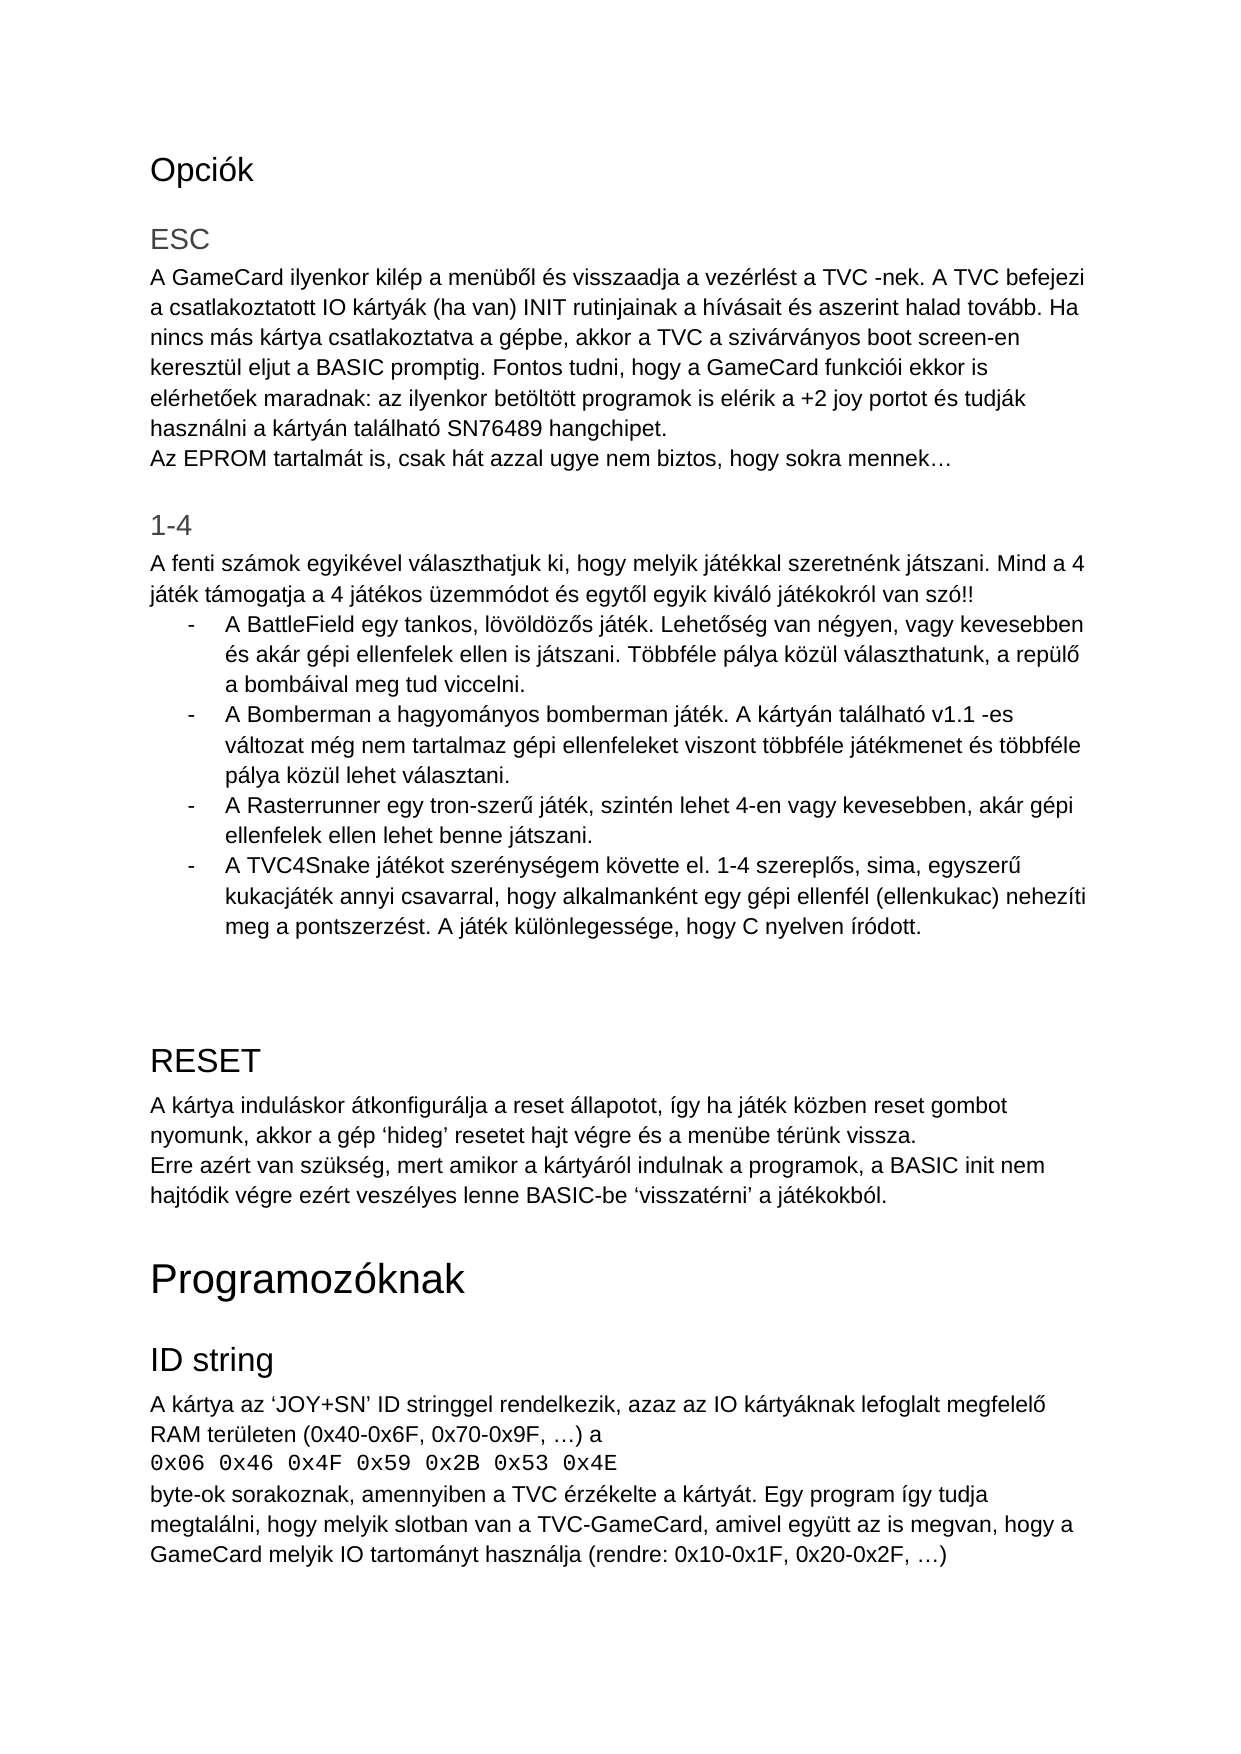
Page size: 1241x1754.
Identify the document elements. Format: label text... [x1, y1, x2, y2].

list A BattleField egy tankos, lövöldözős játék. Lehetőség van négyen, vagy kevesebben és akár gépi ellenfelek ellen is játszani. Többféle pálya közül választhatunk, a repülő a bombáival meg tud viccelni. [187, 611, 1090, 697]
text A fenti számok egyikével választhatjuk ki, hogy melyik játékkal szeretnénk játszani. Mind a 4 játék támogatja a 4 játékos üzemmódot és egytől egyik kiváló játékokról van szó!! [150, 550, 1090, 607]
list A Rasterrunner egy tron-szerű játék, szintén lehet 4-en vagy kevesebben, akár gépi ellenfelek ellen lehet benne játszani. [187, 792, 1090, 848]
text A GameCard ilyenkor kilép a menüből és visszaadja a vezérlést a TVC -nek. A TVC befejezi a csatlakoztatott IO kártyák (ha van) INIT rutinjainak a hívásait és aszerint halad tovább. Ha nincs más kártya csatlakoztatva a gépbe, akkor a TVC a szivárványos boot screen-en keresztül eljut a BASIC promptig. Fontos tudni, hogy a GameCard funkciói ekkor is elérhetőek maradnak: az ilyenkor betöltött programok is elérik a +2 joy portot és tudják használni a kártyán található SN76489 hangchipet. [150, 264, 1090, 441]
text A kártya az ‘JOY+SN’ ID stringgel rendelkezik, azaz az IO kártyáknak lefoglalt megfelelő RAM területen (0x40-0x6F, 0x70-0x9F, …) a [150, 1391, 1090, 1447]
list A Bomberman a hagyományos bomberman játék. A kártyán található v1.1 -es változat még nem tartalmaz gépi ellenfeleket viszont többféle játékmenet és többféle pálya közül lehet választani. [187, 701, 1090, 788]
subtitle 1-4 [150, 508, 1090, 542]
subtitle ESC [150, 222, 1090, 255]
text 0x06 0x46 0x4F 0x59 0x2B 0x53 0x4E [150, 1451, 1090, 1477]
text byte-ok sorakoznak, amennyiben a TVC érzékelte a kártyát. Egy program így tudja megtalálni, hogy melyik slotban van a TVC-GameCard, amivel együtt az is megvan, hogy a GameCard melyik IO tartományt használja (rendre: 0x10-0x1F, 0x20-0x2F, …) [150, 1481, 1090, 1568]
text Erre azért van szükség, mert amikor a kártyáról indulnak a programok, a BASIC init nem hajtódik végre ezért veszélyes lenne BASIC-be ‘visszatérni’ a játékokból. [150, 1152, 1090, 1209]
text A kártya induláskor átkonfigurálja a reset állapotot, így ha játék közben reset gombot nyomunk, akkor a gép ‘hideg’ resetet hajt végre és a menübe térünk vissza. [150, 1092, 1090, 1148]
subtitle ID string [150, 1340, 1090, 1378]
subtitle Programozóknak [150, 1254, 1090, 1302]
text Az EPROM tartalmát is, csak hát azzal ugye nem biztos, hogy sokra mennek… [150, 445, 1090, 471]
list A TVC4Snake játékot szerénységem követte el. 1-4 szereplős, sima, egyszerű kukacjáték annyi csavarral, hogy alkalmanként egy gépi ellenfél (ellenkukac) nehezíti meg a pontszerzést. A játék különlegessége, hogy C nyelven íródott. [187, 852, 1090, 939]
subtitle RESET [150, 1041, 1090, 1079]
subtitle Opciók [150, 150, 1090, 188]
